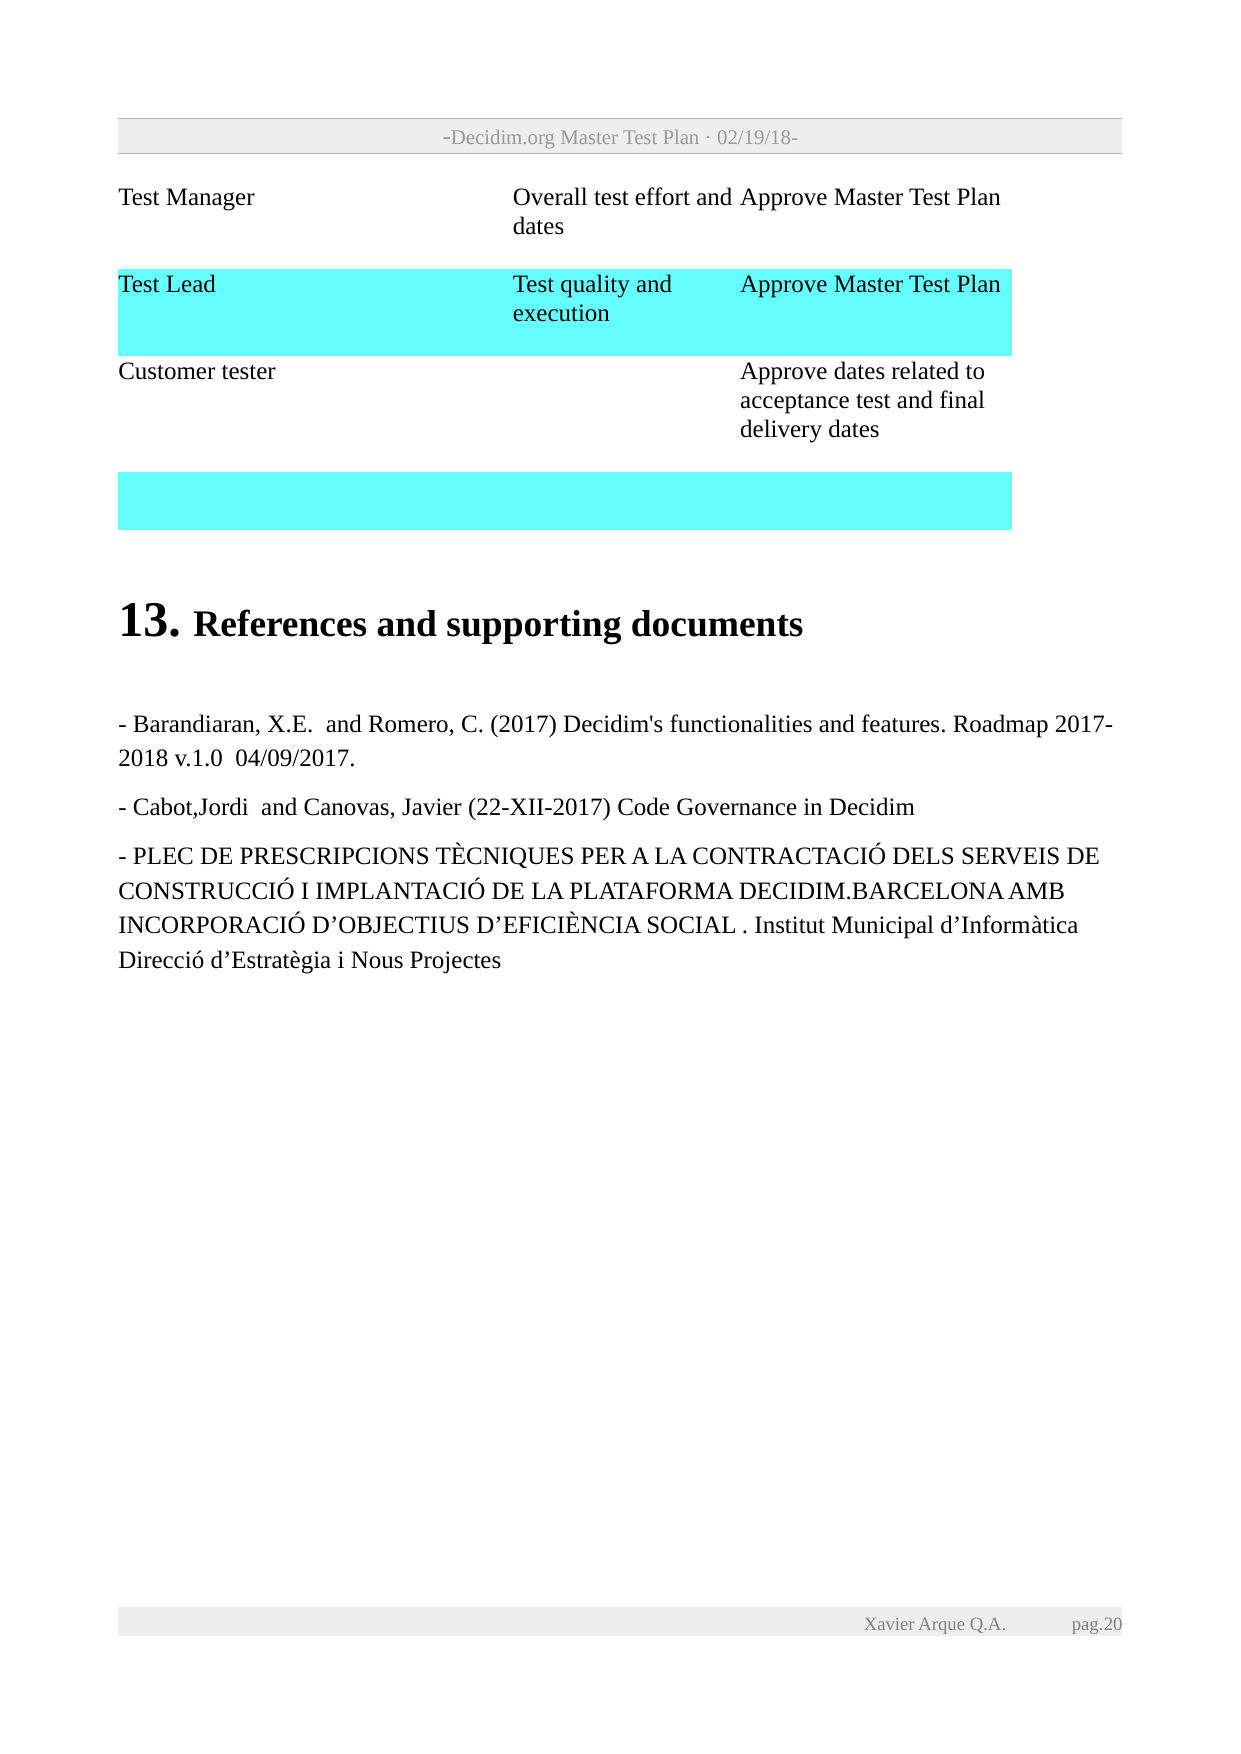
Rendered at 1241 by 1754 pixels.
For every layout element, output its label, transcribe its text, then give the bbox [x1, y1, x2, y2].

table_cell Approve Master Test Plan [740, 269, 1012, 356]
table_cell [118, 472, 321, 530]
table_cell [321, 356, 513, 472]
table_cell Test quality and execution [513, 269, 740, 356]
table_cell Overall test effort and dates [513, 183, 740, 269]
text - Barandiaran, X.E. and Romero, C. (2017) Decidim's functionalities and features. Roadmap 2017-2018 v.1.0 04/09/2017. [118, 709, 1122, 772]
text - Cabot,Jordi and Canovas, Javier (22-XII-2017) Code Governance in Decidim [118, 792, 1122, 821]
table_cell Customer tester [118, 356, 321, 472]
table_cell [513, 356, 740, 472]
table_cell Approve Master Test Plan [740, 183, 1012, 269]
table_cell [740, 472, 1012, 530]
table_cell [321, 183, 513, 269]
text - PLEC DE PRESCRIPCIONS TÈCNIQUES PER A LA CONTRACTACIÓ DELS SERVEIS DE CONSTRUCCIÓ I IMPLANTACIÓ DE LA PLATAFORMA DECIDIM.BARCELONA AMB INCORPORACIÓ D’OBJECTIUS D’EFICIÈNCIA SOCIAL . Institut Municipal d’Informàtica Direcció d’Estratègia i Nous Projectes [118, 841, 1122, 974]
table_cell [321, 472, 513, 530]
table_cell [321, 269, 513, 356]
subtitle 13. References and supporting documents [118, 590, 1122, 647]
table_cell Test Lead [118, 269, 321, 356]
table_cell Approve dates related to acceptance test and final delivery dates [740, 356, 1012, 472]
table_cell Test Manager [118, 183, 321, 269]
table_cell [513, 472, 740, 530]
